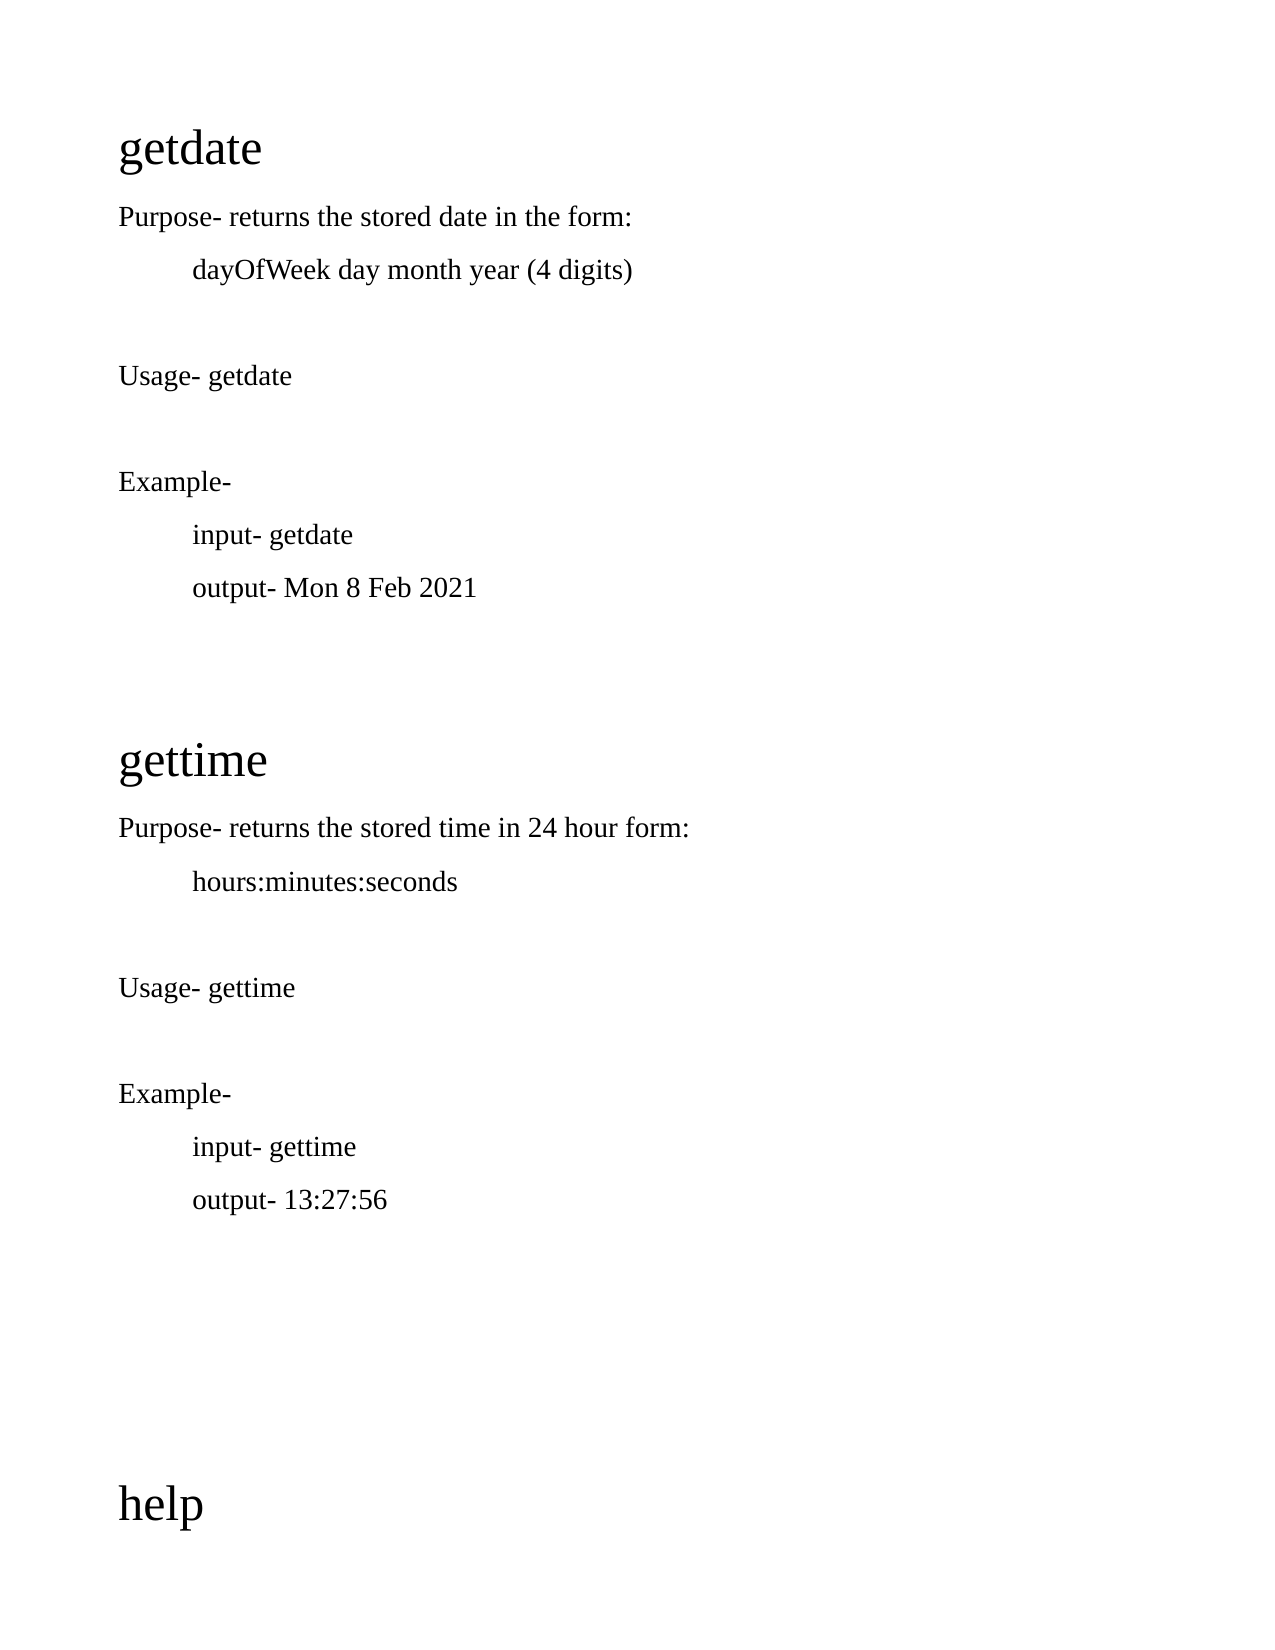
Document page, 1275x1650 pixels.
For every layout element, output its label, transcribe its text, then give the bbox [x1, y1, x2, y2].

text Example- [118, 464, 1157, 498]
text input- gettime [118, 1129, 1157, 1163]
text Usage- gettime [118, 970, 1157, 1003]
text output- 13:27:56 [118, 1182, 1157, 1216]
text hours:minutes:seconds [118, 864, 1157, 897]
text input- getdate [118, 517, 1157, 551]
text output- Mon 8 Feb 2021 [118, 571, 1157, 604]
text Example- [118, 1076, 1157, 1110]
text Purpose- returns the stored time in 24 hour form: [118, 811, 1157, 844]
text getdate [118, 118, 1157, 176]
text Purpose- returns the stored date in the form: [118, 199, 1157, 232]
text help [118, 1474, 1157, 1531]
text gettime [118, 730, 1157, 787]
text dayOfWeek day month year (4 digits) [118, 252, 1157, 285]
text Usage- getdate [118, 358, 1157, 392]
